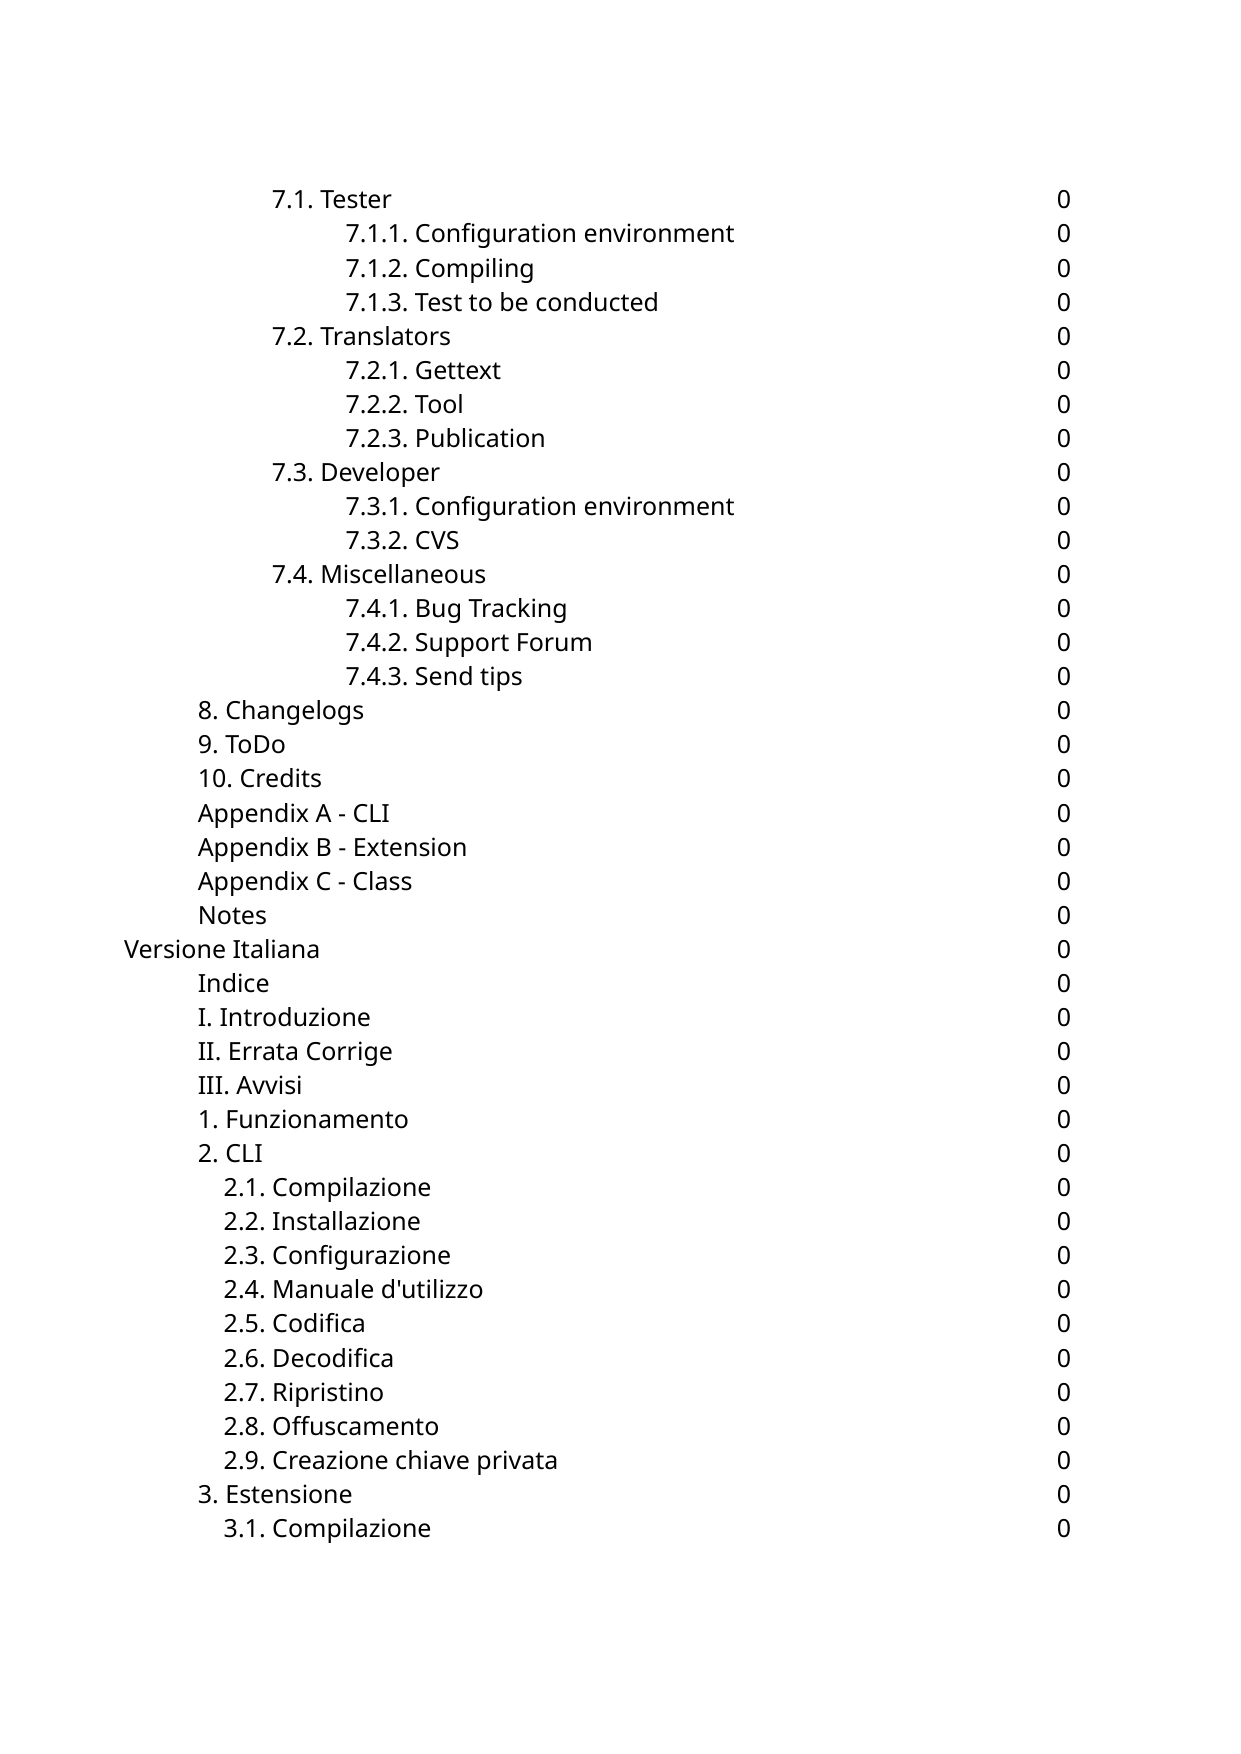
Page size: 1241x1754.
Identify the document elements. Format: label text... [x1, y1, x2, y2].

table_header 7.1. Tester 7.1.1. Configuration environment 7.1.2. Compiling 7.1.3. Test to be conducted 7.2. Translators 7.2.1. Gettext 7.2.2. Tool 7.2.3. Publication 7.3. Developer 7.3.1. Configuration environment 7.3.2. CVS 7.4. Miscellaneous 7.4.1. Bug Tracking 7.4.2. Support Forum 7.4.3. Send tips 8. Changelogs 9. ToDo 10. Credits Appendix A - CLI Appendix B - Extension Appendix C - Class Notes Versione Italiana Indice I. Introduzione II. Errata Corrige III. Avvisi 1. Funzionamento 2. CLI 2.1. Compilazione 2.2. Installazione 2.3. Configurazione 2.4. Manuale d'utilizzo 2.5. Codifica 2.6. Decodifica 2.7. Ripristino 2.8. Offuscamento 2.9. Creazione chiave privata 3. Estensione 3.1. Compilazione [118, 176, 1051, 1550]
table_header 0 0 0 0 0 0 0 0 0 0 0 0 0 0 0 0 0 0 0 0 0 0 0 0 0 0 0 0 0 0 0 0 0 0 0 0 0 0 0 0 [1051, 176, 1122, 1550]
